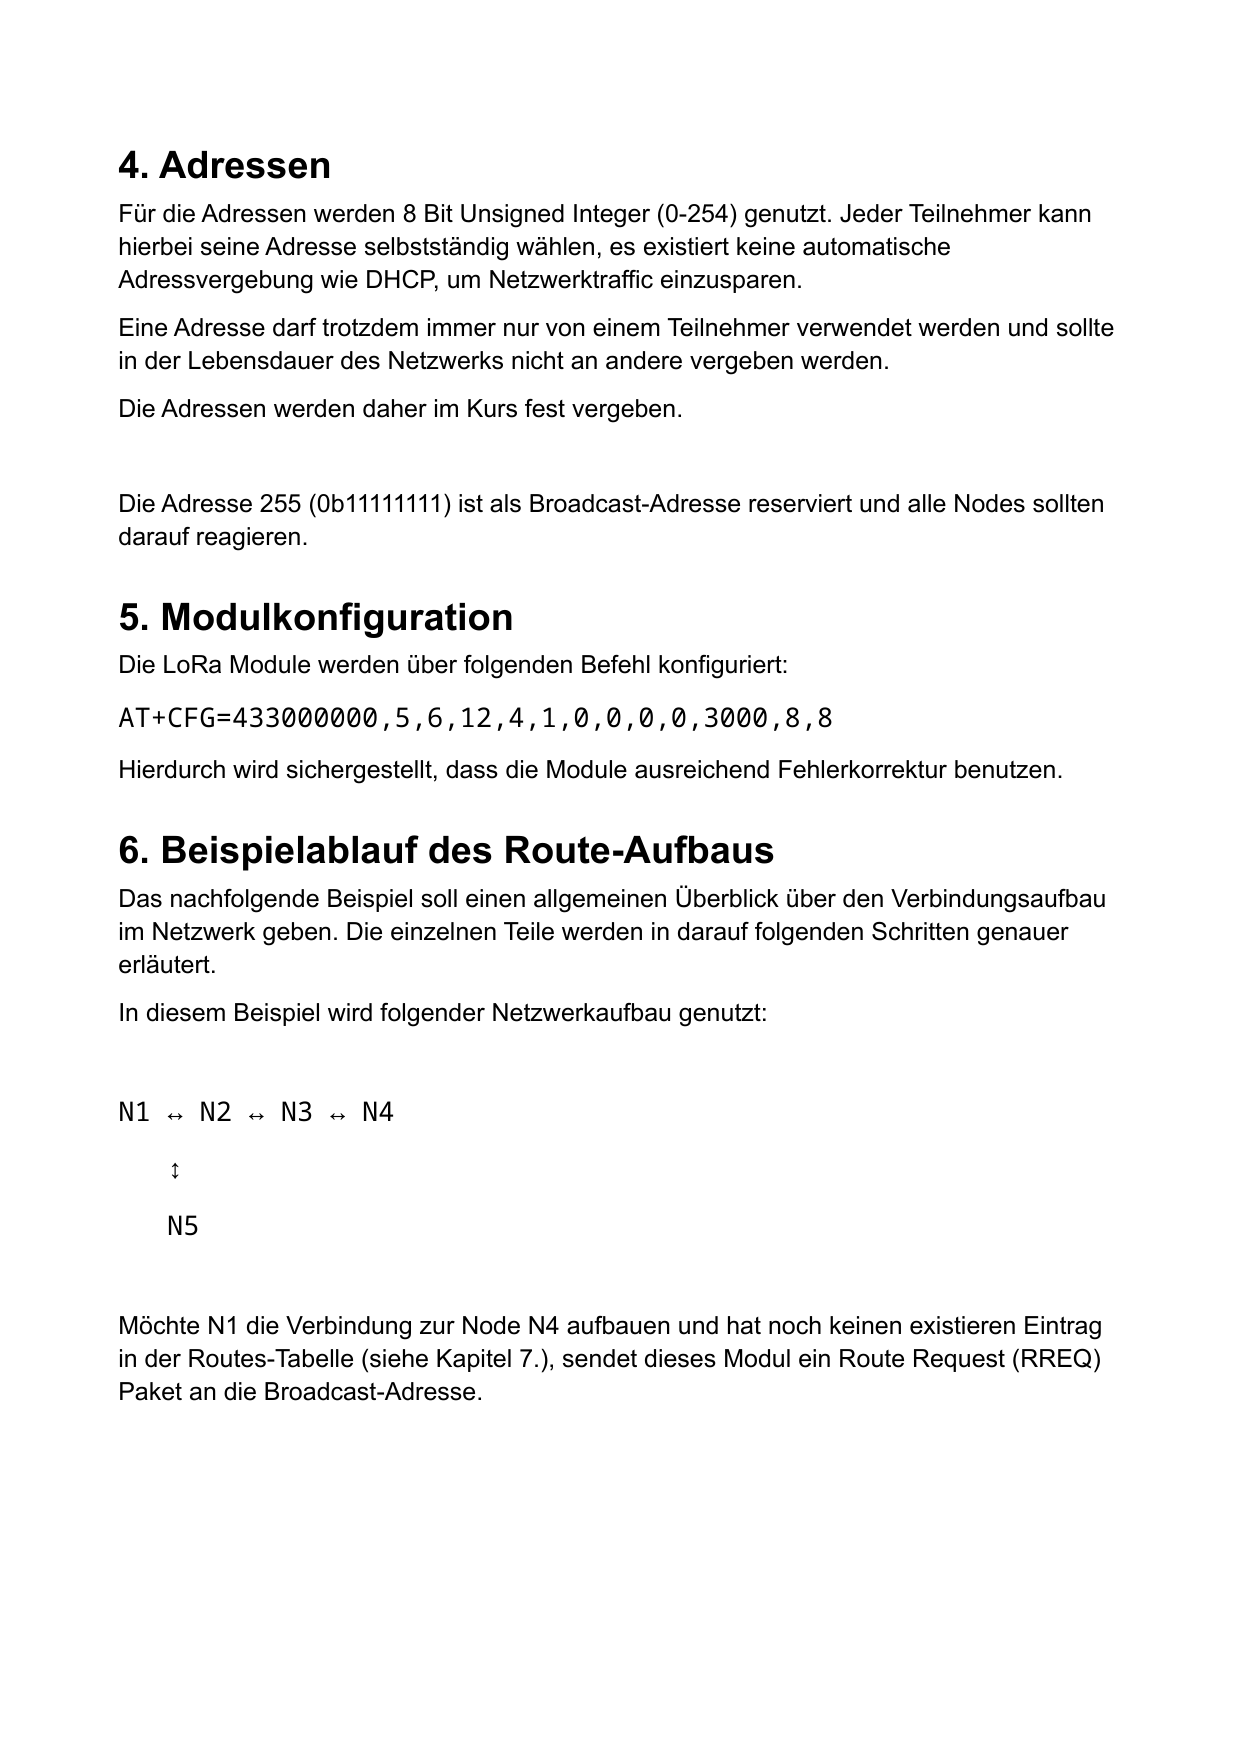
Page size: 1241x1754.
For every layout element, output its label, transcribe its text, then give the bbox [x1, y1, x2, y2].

text Für die Adressen werden 8 Bit Unsigned Integer (0-254) genutzt. Jeder Teilnehmer kann hierbei seine Adresse selbstständig wählen, es existiert keine automatische Adressvergebung wie DHCP, um Netzwerktraffic einzusparen. [118, 199, 1122, 294]
text Die Adressen werden daher im Kurs fest vergeben. [118, 393, 1122, 422]
text N5 [118, 1207, 1122, 1243]
text Möchte N1 die Verbindung zur Node N4 aufbauen und hat noch keinen existieren Eintrag in der Routes-Tabelle (siehe Kapitel 7.), sendet dieses Modul ein Route Request (RREQ) Paket an die Broadcast-Adresse. [118, 1311, 1122, 1406]
subtitle 4. Adressen [118, 143, 1122, 187]
text ↕ [118, 1150, 1122, 1187]
text Eine Adresse darf trotzdem immer nur von einem Teilnehmer verwendet werden und sollte in der Lebensdauer des Netzwerks nicht an andere vergeben werden. [118, 313, 1122, 375]
text N1 ↔ N2 ↔ N3 ↔ N4 [118, 1093, 1122, 1129]
text Die LoRa Module werden über folgenden Befehl konfiguriert: [118, 651, 1122, 679]
subtitle 5. Modulkonfiguration [118, 594, 1122, 638]
text In diesem Beispiel wird folgender Netzwerkaufbau genutzt: [118, 997, 1122, 1026]
text Hierdurch wird sichergestellt, dass die Module ausreichend Fehlerkorrektur benutzen. [118, 755, 1122, 784]
text AT+CFG=433000000,5,6,12,4,1,0,0,0,0,3000,8,8 [118, 698, 1122, 735]
subtitle 6. Beispielablauf des Route-Aufbaus [118, 828, 1122, 871]
text Die Adresse 255 (0b11111111) ist als Broadcast-Adresse reserviert und alle Nodes sollten darauf reagieren. [118, 489, 1122, 551]
text Das nachfolgende Beispiel soll einen allgemeinen Überblick über den Verbindungsaufbau im Netzwerk geben. Die einzelnen Teile werden in darauf folgenden Schritten genauer erläutert. [118, 884, 1122, 979]
